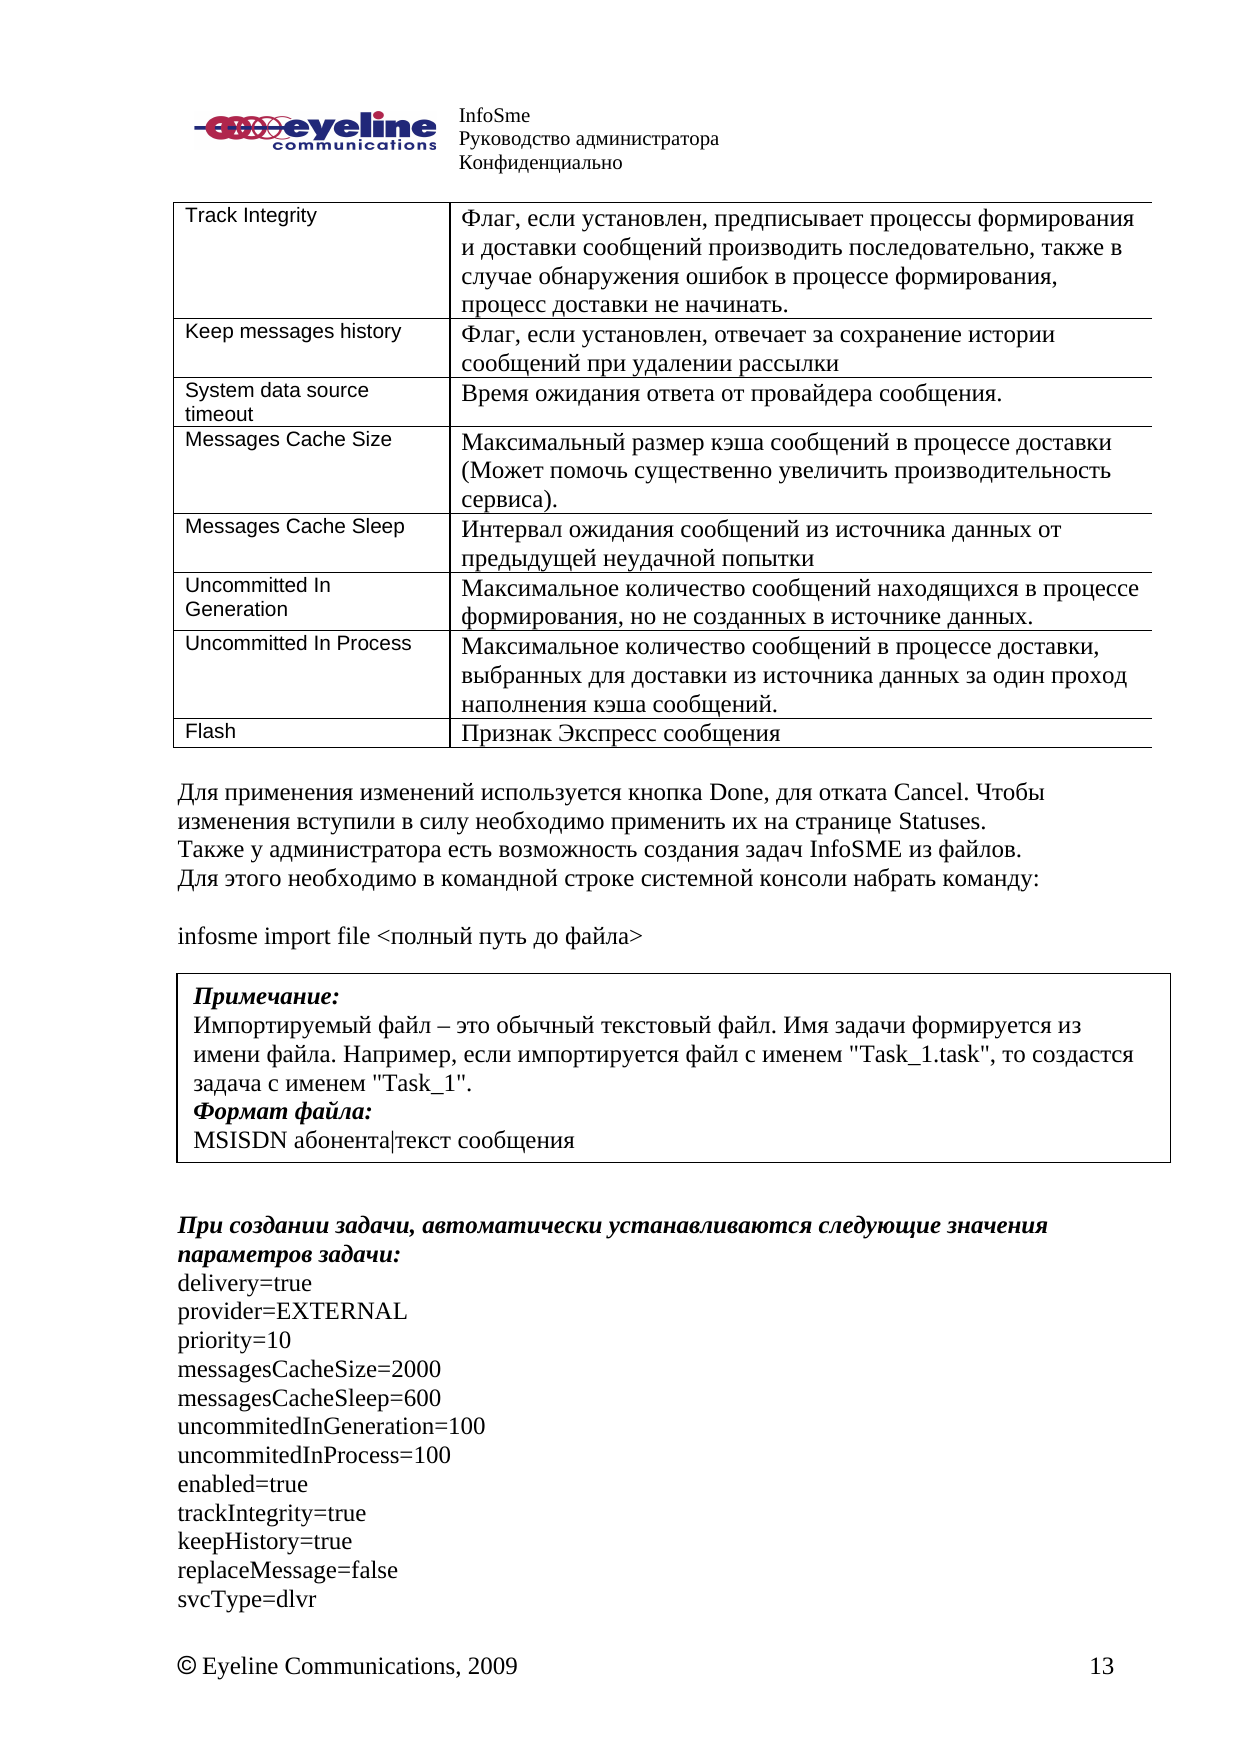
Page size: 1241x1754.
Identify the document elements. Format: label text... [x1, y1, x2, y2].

text MSISDN абонента|текст сообщения [193, 1125, 1155, 1154]
text keepHistory=true [177, 1526, 1152, 1555]
table_cell Время ожидания ответа от провайдера сообщения. [451, 378, 1152, 426]
text Импортируемый файл – это обычный текстовый файл. Имя задачи формируется из имени файла. Например, если импортируется файл с именем "Task_1.task", то создастся задача с именем "Task_1". [193, 1010, 1155, 1096]
table_cell Флаг, если установлен, отвечает за сохранение истории сообщений при удалении рассылки [451, 319, 1152, 377]
text Формат файла: [193, 1096, 1155, 1125]
table_cell Messages Cache Sleep [174, 514, 449, 572]
text provider=EXTERNAL [177, 1296, 1152, 1325]
text trackIntegrity=true [177, 1498, 1152, 1526]
table_cell Максимальный размер кэша сообщений в процессе доставки (Может помочь существенно увеличить производительность сервиса). [451, 427, 1152, 513]
text изменения вступили в силу необходимо применить их на странице Statuses. [177, 806, 1152, 834]
text replaceMessage=false [177, 1555, 1152, 1584]
table_cell System data source timeout [174, 378, 449, 426]
text infosme import file <полный путь до файла> [177, 921, 1152, 949]
text delivery=true [177, 1268, 1152, 1296]
text Также у администратора есть возможность создания задач InfoSME из файлов. [177, 834, 1152, 863]
text При создании задачи, автоматически устанавливаются следующие значения параметров задачи: [177, 1210, 1152, 1268]
table_cell Uncommitted In Generation [174, 573, 449, 630]
text Для применения изменений используется кнопка Done, для отката Cancel. Чтобы [177, 777, 1152, 806]
text enabled=true [177, 1469, 1152, 1498]
text uncommitedInProcess=100 [177, 1440, 1152, 1469]
table_cell Keep messages history [174, 319, 449, 377]
table_cell Flash [174, 719, 449, 747]
table_cell Track Integrity [174, 203, 449, 318]
table_cell Messages Cache Size [174, 427, 449, 513]
table_cell Максимальное количество сообщений находящихся в процессе формирования, но не созданных в источнике данных. [451, 573, 1152, 630]
text messagesCacheSize=2000 [177, 1354, 1152, 1383]
picture [194, 111, 437, 150]
table_cell Флаг, если установлен, предписывает процессы формирования и доставки сообщений производить последовательно, также в случае обнаружения ошибок в процессе формирования, процесс доставки не начинать. [451, 203, 1152, 318]
table_cell Максимальное количество сообщений в процессе доставки, выбранных для доставки из источника данных за один проход наполнения кэша сообщений. [451, 631, 1152, 717]
text uncommitedInGeneration=100 [177, 1411, 1152, 1440]
text messagesCacheSleep=600 [177, 1383, 1152, 1411]
text priority=10 [177, 1325, 1152, 1354]
text Для этого необходимо в командной строке системной консоли набрать команду: [177, 863, 1152, 892]
table_cell Интервал ожидания сообщений из источника данных от предыдущей неудачной попытки [451, 514, 1152, 572]
text svcType=dlvr [177, 1584, 1152, 1613]
table_cell Uncommitted In Process [174, 631, 449, 717]
table_cell Признак Экспресс сообщения [451, 719, 1152, 747]
text Примечание: [193, 981, 1155, 1010]
